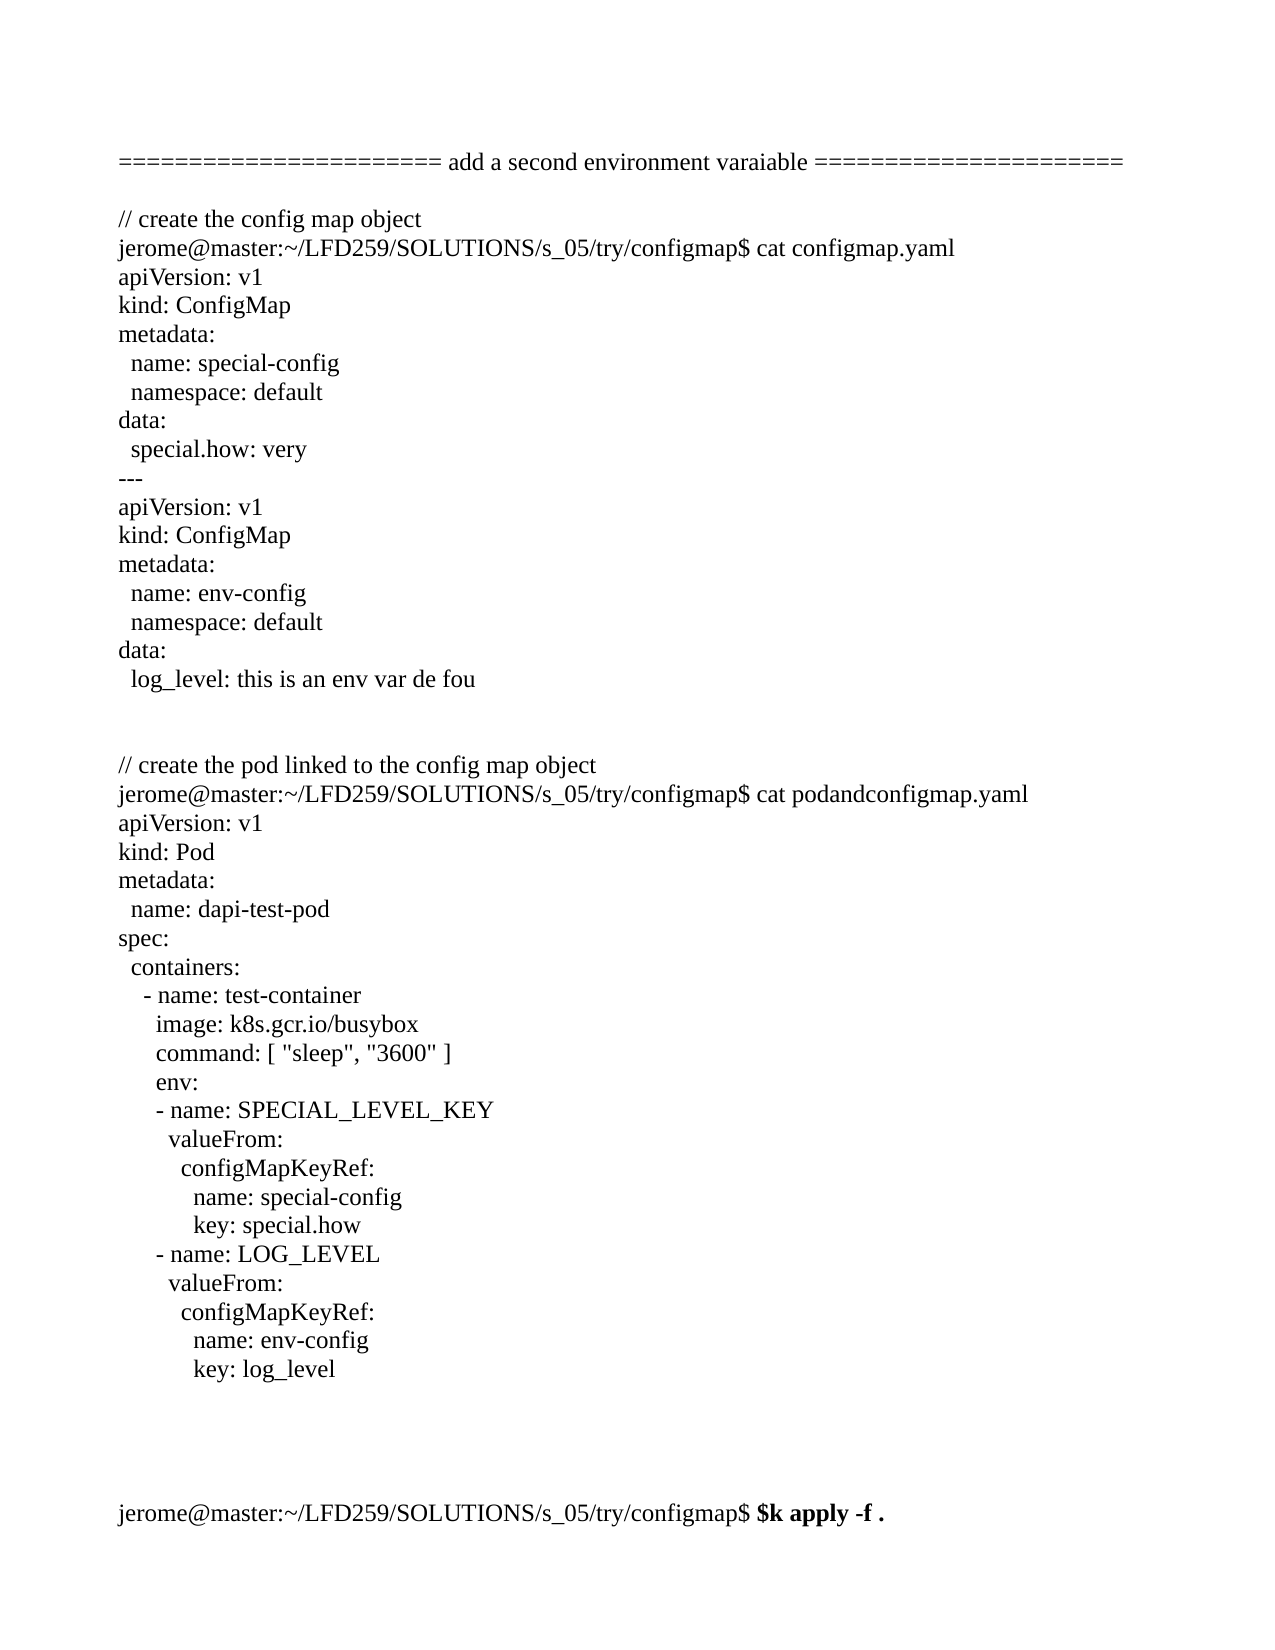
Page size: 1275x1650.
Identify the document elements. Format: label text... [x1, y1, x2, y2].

text log_level: this is an env var de fou [118, 664, 1157, 693]
text - name: test-container [118, 981, 1157, 1009]
text valueFrom: [118, 1124, 1157, 1153]
text configMapKeyRef: [118, 1153, 1157, 1182]
text // create the config map object [118, 204, 1157, 233]
text namespace: default [118, 607, 1157, 636]
text name: env-config [118, 1326, 1157, 1354]
text image: k8s.gcr.io/busybox [118, 1009, 1157, 1038]
text metadata: [118, 319, 1157, 348]
text apiVersion: v1 [118, 262, 1157, 291]
text kind: ConfigMap [118, 291, 1157, 319]
text configMapKeyRef: [118, 1297, 1157, 1326]
text --- [118, 463, 1157, 492]
text ======================= add a second environment varaiable ====================== [118, 147, 1157, 176]
text key: log_level [118, 1354, 1157, 1383]
text command: [ "sleep", "3600" ] [118, 1038, 1157, 1067]
text apiVersion: v1 [118, 808, 1157, 837]
text kind: ConfigMap [118, 521, 1157, 549]
text valueFrom: [118, 1268, 1157, 1297]
text namespace: default [118, 377, 1157, 406]
text metadata: [118, 866, 1157, 894]
text kind: Pod [118, 837, 1157, 866]
text key: special.how [118, 1211, 1157, 1239]
text jerome@master:~/LFD259/SOLUTIONS/s_05/try/configmap$ cat configmap.yaml [118, 233, 1157, 262]
text // create the pod linked to the config map object [118, 751, 1157, 779]
text env: [118, 1067, 1157, 1096]
text jerome@master:~/LFD259/SOLUTIONS/s_05/try/configmap$ $k apply -f . [118, 1498, 1157, 1527]
text name: special-config [118, 1182, 1157, 1211]
text special.how: very [118, 434, 1157, 463]
text name: dapi-test-pod [118, 894, 1157, 923]
text apiVersion: v1 [118, 492, 1157, 521]
text spec: [118, 923, 1157, 952]
text - name: SPECIAL_LEVEL_KEY [118, 1096, 1157, 1124]
text jerome@master:~/LFD259/SOLUTIONS/s_05/try/configmap$ cat podandconfigmap.yaml [118, 779, 1157, 808]
text - name: LOG_LEVEL [118, 1239, 1157, 1268]
text data: [118, 406, 1157, 434]
text name: env-config [118, 578, 1157, 607]
text containers: [118, 952, 1157, 981]
text name: special-config [118, 348, 1157, 377]
text metadata: [118, 549, 1157, 578]
text data: [118, 636, 1157, 664]
